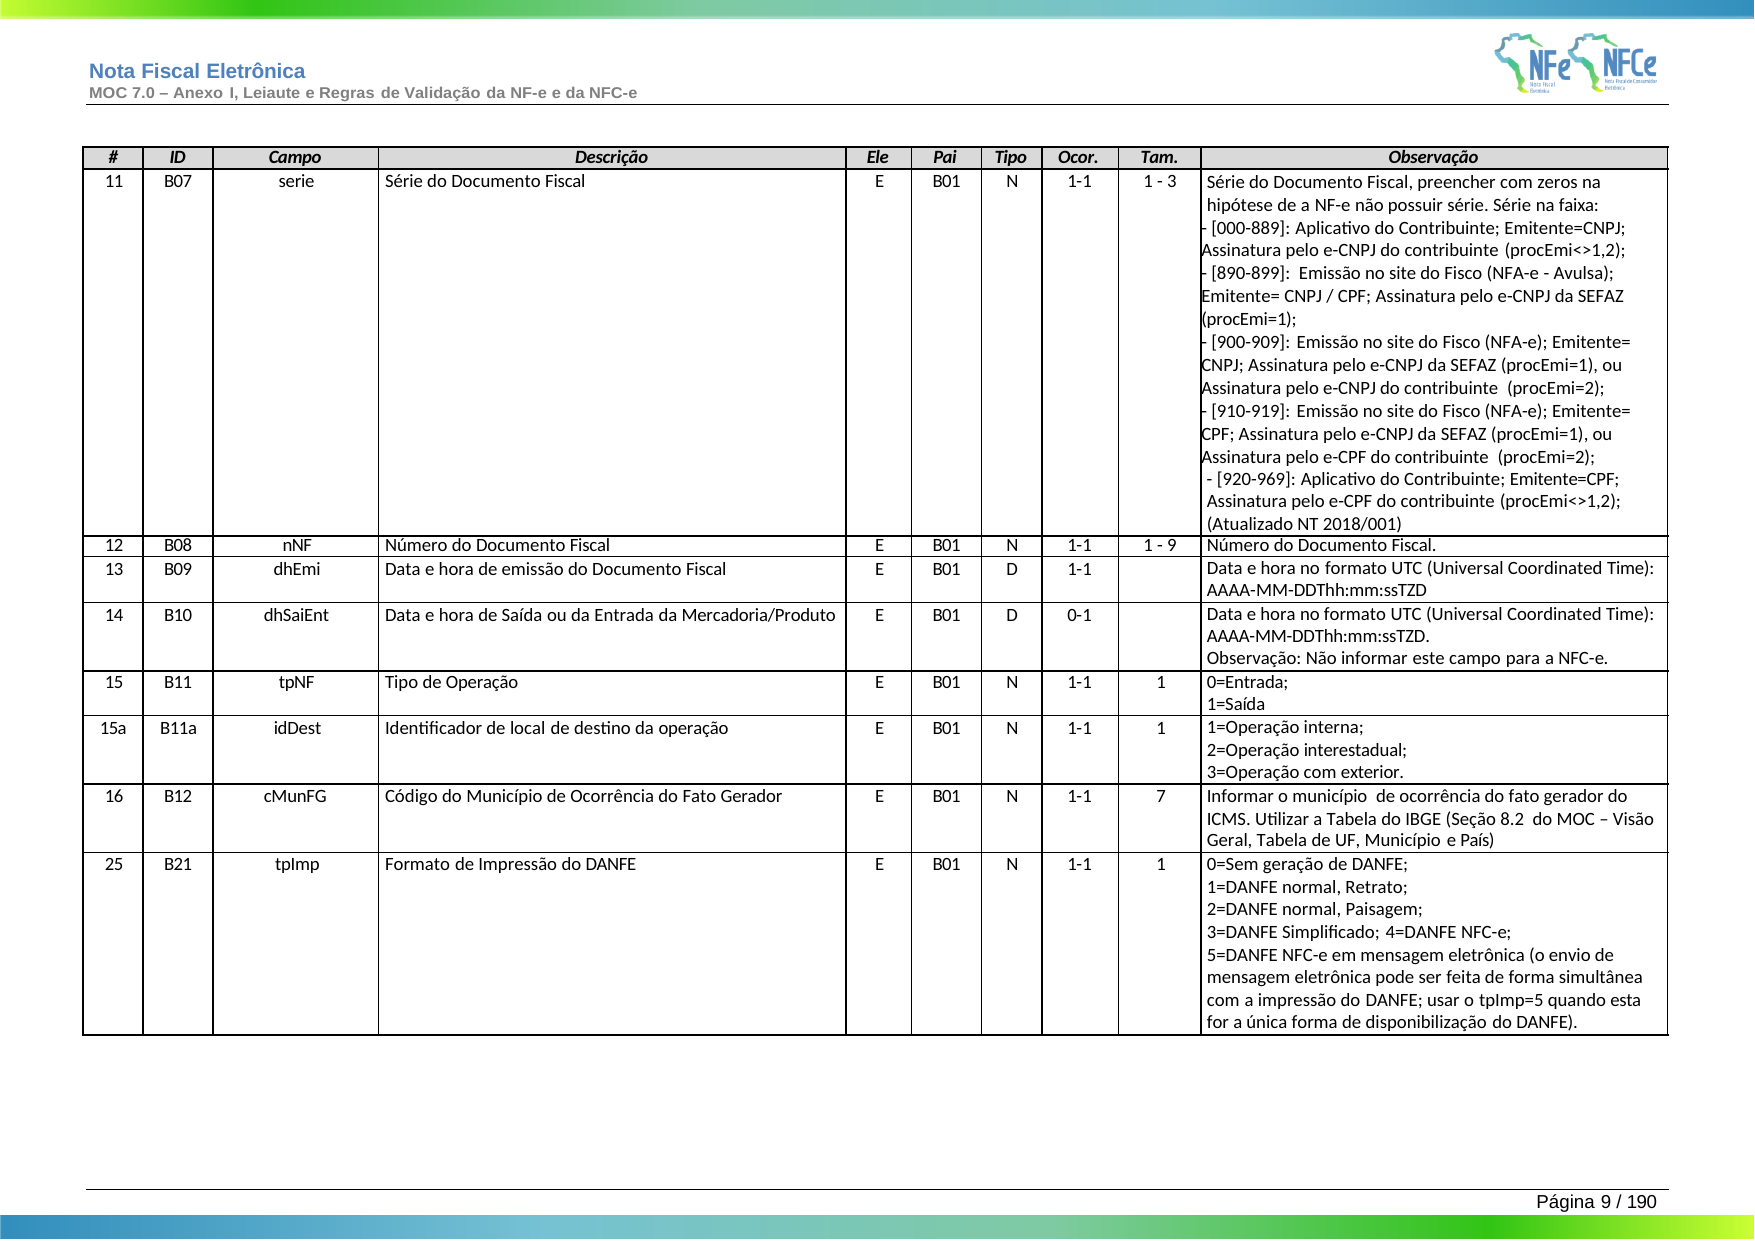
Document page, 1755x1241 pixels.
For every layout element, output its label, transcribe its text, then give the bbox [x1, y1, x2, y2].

table_cell 13 [84, 557, 142, 601]
table_cell B21 [144, 853, 212, 1034]
table_cell 1=Operação interna; 2=Operação interestadual; 3=Operação com exterior. [1202, 716, 1667, 783]
table_cell serie [214, 170, 378, 535]
table_cell 1 - 3 [1119, 170, 1200, 535]
table_cell B10 [144, 603, 212, 670]
table_cell cMunFG [214, 785, 378, 852]
table_cell idDest [214, 716, 378, 783]
table_cell Data e hora de Saída ou da Entrada da Mercadoria/Produto [379, 603, 845, 670]
table_cell Data e hora de emissão do Documento Fiscal [379, 557, 845, 601]
table_cell E [847, 537, 911, 556]
table_cell N [982, 716, 1041, 783]
table_cell dhSaiEnt [214, 603, 378, 670]
table_cell 0=Sem geração de DANFE; 1=DANFE normal, Retrato; 2=DANFE normal, Paisagem; 3=DANFE Simplificado; 4=DANFE NFC-e; 5=DANFE NFC-e em mensagem eletrônica (o envio de mensagem eletrônica pode ser feita de forma simultânea com a impressão do DANFE; usar o tpImp=5 quando esta for a única forma de disponibilização do DANFE). [1202, 853, 1667, 1034]
table_cell 7 [1119, 785, 1200, 852]
table_cell N [982, 672, 1041, 715]
table_cell 14 [84, 603, 142, 670]
table_cell 1-1 [1043, 716, 1118, 783]
table_header Ocor. [1043, 148, 1118, 168]
table_cell 1-1 [1043, 537, 1118, 556]
table_cell Identificador de local de destino da operação [379, 716, 845, 783]
table_cell Número do Documento Fiscal [379, 537, 845, 556]
table_cell B01 [912, 557, 981, 601]
table_cell N [982, 785, 1041, 852]
table_cell E [847, 170, 911, 535]
table_cell Código do Município de Ocorrência do Fato Gerador [379, 785, 845, 852]
table_header ID [144, 148, 212, 168]
table_cell 1-1 [1043, 557, 1118, 601]
table_cell D [982, 603, 1041, 670]
table_cell 12 [84, 537, 142, 556]
table_cell E [847, 557, 911, 601]
table_header Pai [912, 148, 981, 168]
table_cell 11 [84, 170, 142, 535]
table_cell B01 [912, 716, 981, 783]
table_cell 0=Entrada; 1=Saída [1202, 672, 1667, 715]
table_cell B01 [912, 537, 981, 556]
table_cell Informar o município de ocorrência do fato gerador do ICMS. Utilizar a Tabela do IBGE (Seção 8.2 do MOC – Visão Geral, Tabela de UF, Município e País) [1202, 785, 1667, 852]
table_cell B08 [144, 537, 212, 556]
table_cell B01 [912, 603, 981, 670]
table_cell B11a [144, 716, 212, 783]
table_cell B09 [144, 557, 212, 601]
table_header Campo [214, 148, 378, 168]
table_header Descrição [379, 148, 845, 168]
table_cell D [982, 557, 1041, 601]
table_cell Data e hora no formato UTC (Universal Coordinated Time): AAAA-MM-DDThh:mm:ssTZD. Observação: Não informar este campo para a NFC-e. [1202, 603, 1667, 670]
table_cell 1-1 [1043, 672, 1118, 715]
table_cell N [982, 170, 1041, 535]
table_cell 0-1 [1043, 603, 1118, 670]
table_cell N [982, 853, 1041, 1034]
table_header # [84, 148, 142, 168]
table_cell 1-1 [1043, 853, 1118, 1034]
table_cell 1 [1119, 672, 1200, 715]
table_cell 1-1 [1043, 785, 1118, 852]
table_cell E [847, 853, 911, 1034]
table_header Ele [847, 148, 911, 168]
table_header Observação [1202, 148, 1667, 168]
table_cell B01 [912, 672, 981, 715]
table_cell B01 [912, 170, 981, 535]
table_cell E [847, 716, 911, 783]
table_cell 1-1 [1043, 170, 1118, 535]
table_cell 16 [84, 785, 142, 852]
table_cell dhEmi [214, 557, 378, 601]
table_cell Tipo de Operação [379, 672, 845, 715]
table_cell 1 [1119, 853, 1200, 1034]
table_cell 15a [84, 716, 142, 783]
table_cell tpNF [214, 672, 378, 715]
table_cell tpImp [214, 853, 378, 1034]
table_cell B07 [144, 170, 212, 535]
table_cell Série do Documento Fiscal, preencher com zeros na hipótese de a NF-e não possuir série. Série na faixa: [000-889]: Aplicativo do Contribuinte; Emitente=CNPJ; Assinatura pelo e-CNPJ do contribuinte (procEmi<>1,2); [890-899]: Emissão no site do Fisco (NFA-e - Avulsa); Emitente= CNPJ / CPF; Assinatura pelo e-CNPJ da SEFAZ (procEmi=1); [900-909]: Emissão no site do Fisco (NFA-e); Emitente= CNPJ; Assinatura pelo e-CNPJ da SEFAZ (procEmi=1), ou Assinatura pelo e-CNPJ do contribuinte (procEmi=2); [910-919]: Emissão no site do Fisco (NFA-e); Emitente= CPF; Assinatura pelo e-CNPJ da SEFAZ (procEmi=1), ou Assinatura pelo e-CPF do contribuinte (procEmi=2); [920-969]: Aplicativo do Contribuinte; Emitente=CPF; Assinatura pelo e-CPF do contribuinte (procEmi<>1,2); (Atualizado NT 2018/001) [1202, 170, 1667, 535]
table_cell 1 - 9 [1119, 537, 1200, 556]
table_cell nNF [214, 537, 378, 556]
table_cell E [847, 603, 911, 670]
table_cell N [982, 537, 1041, 556]
table_cell B11 [144, 672, 212, 715]
table_cell Formato de Impressão do DANFE [379, 853, 845, 1034]
table_header Tam. [1119, 148, 1200, 168]
table_cell Número do Documento Fiscal. [1202, 537, 1667, 556]
table_cell B01 [912, 853, 981, 1034]
table_cell [1119, 557, 1200, 601]
table_cell Data e hora no formato UTC (Universal Coordinated Time): AAAA-MM-DDThh:mm:ssTZD [1202, 557, 1667, 601]
table_cell E [847, 672, 911, 715]
table_cell B01 [912, 785, 981, 852]
table_cell 1 [1119, 716, 1200, 783]
table_cell B12 [144, 785, 212, 852]
table_cell 15 [84, 672, 142, 715]
table_cell [1119, 603, 1200, 670]
table_cell Série do Documento Fiscal [379, 170, 845, 535]
table_cell E [847, 785, 911, 852]
table_header Tipo [982, 148, 1041, 168]
table_cell 25 [84, 853, 142, 1034]
